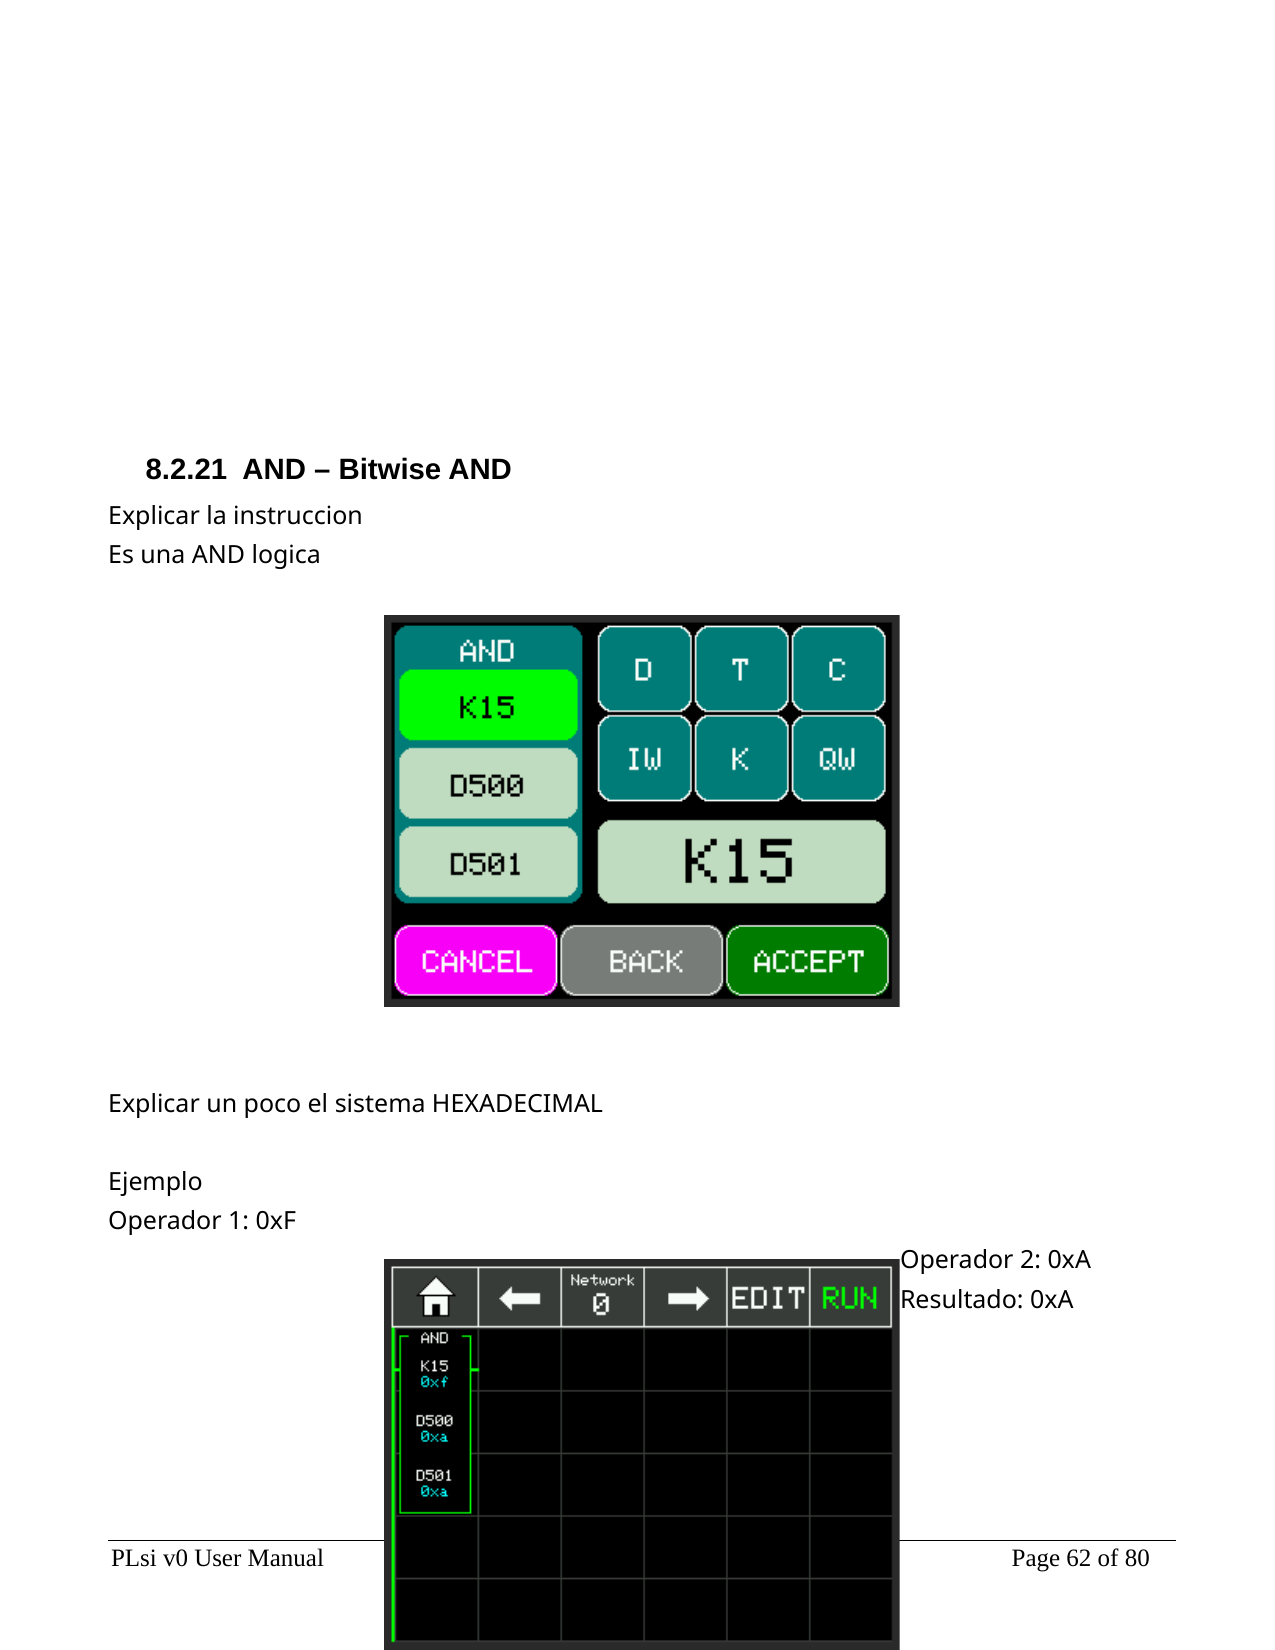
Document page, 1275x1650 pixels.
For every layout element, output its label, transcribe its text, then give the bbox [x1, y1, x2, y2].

text Operador 1: 0xF [108, 1203, 1176, 1237]
picture [384, 615, 900, 1007]
subtitle 8.2.21 AND – Bitwise AND [145, 452, 1176, 486]
text Ejemplo [108, 1164, 1176, 1198]
text Es una AND logica [108, 537, 1176, 571]
picture [384, 1259, 900, 1650]
text Explicar la instruccion [108, 498, 1176, 532]
text Resultado: 0xA [900, 1281, 1176, 1315]
text Explicar un poco el sistema HEXADECIMAL [108, 1086, 1176, 1119]
text [108, 1281, 384, 1315]
text Operador 2: 0xA [108, 1242, 1176, 1276]
